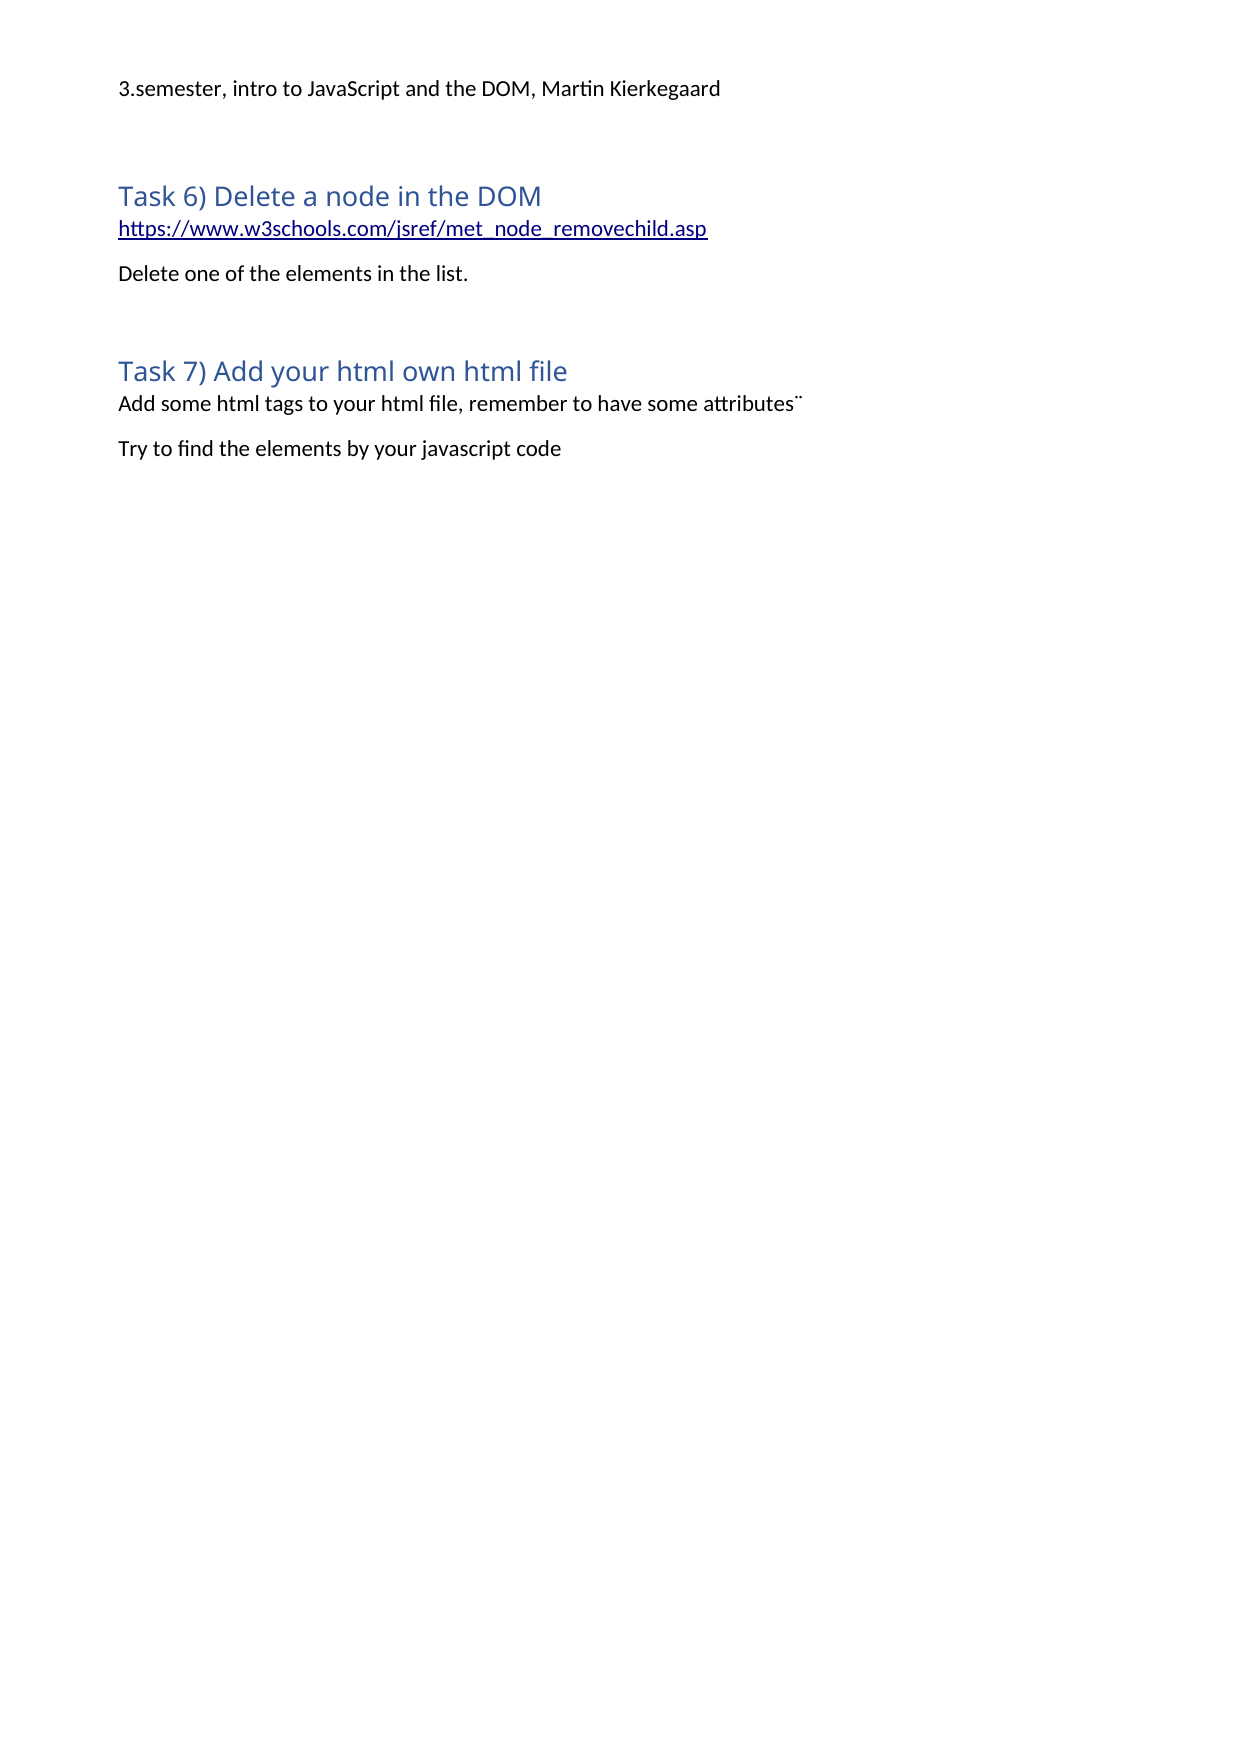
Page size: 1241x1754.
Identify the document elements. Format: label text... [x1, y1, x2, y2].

text https://www.w3schools.com/jsref/met_node_removechild.asp [118, 214, 1122, 242]
text Delete one of the elements in the list. [118, 259, 1122, 287]
text Try to find the elements by your javascript code [118, 434, 1122, 462]
text Add some html tags to your html file, remember to have some attributes¨ [118, 389, 1122, 417]
subtitle Task 6) Delete a node in the DOM [118, 177, 1122, 214]
subtitle Task 7) Add your html own html file [118, 352, 1122, 389]
